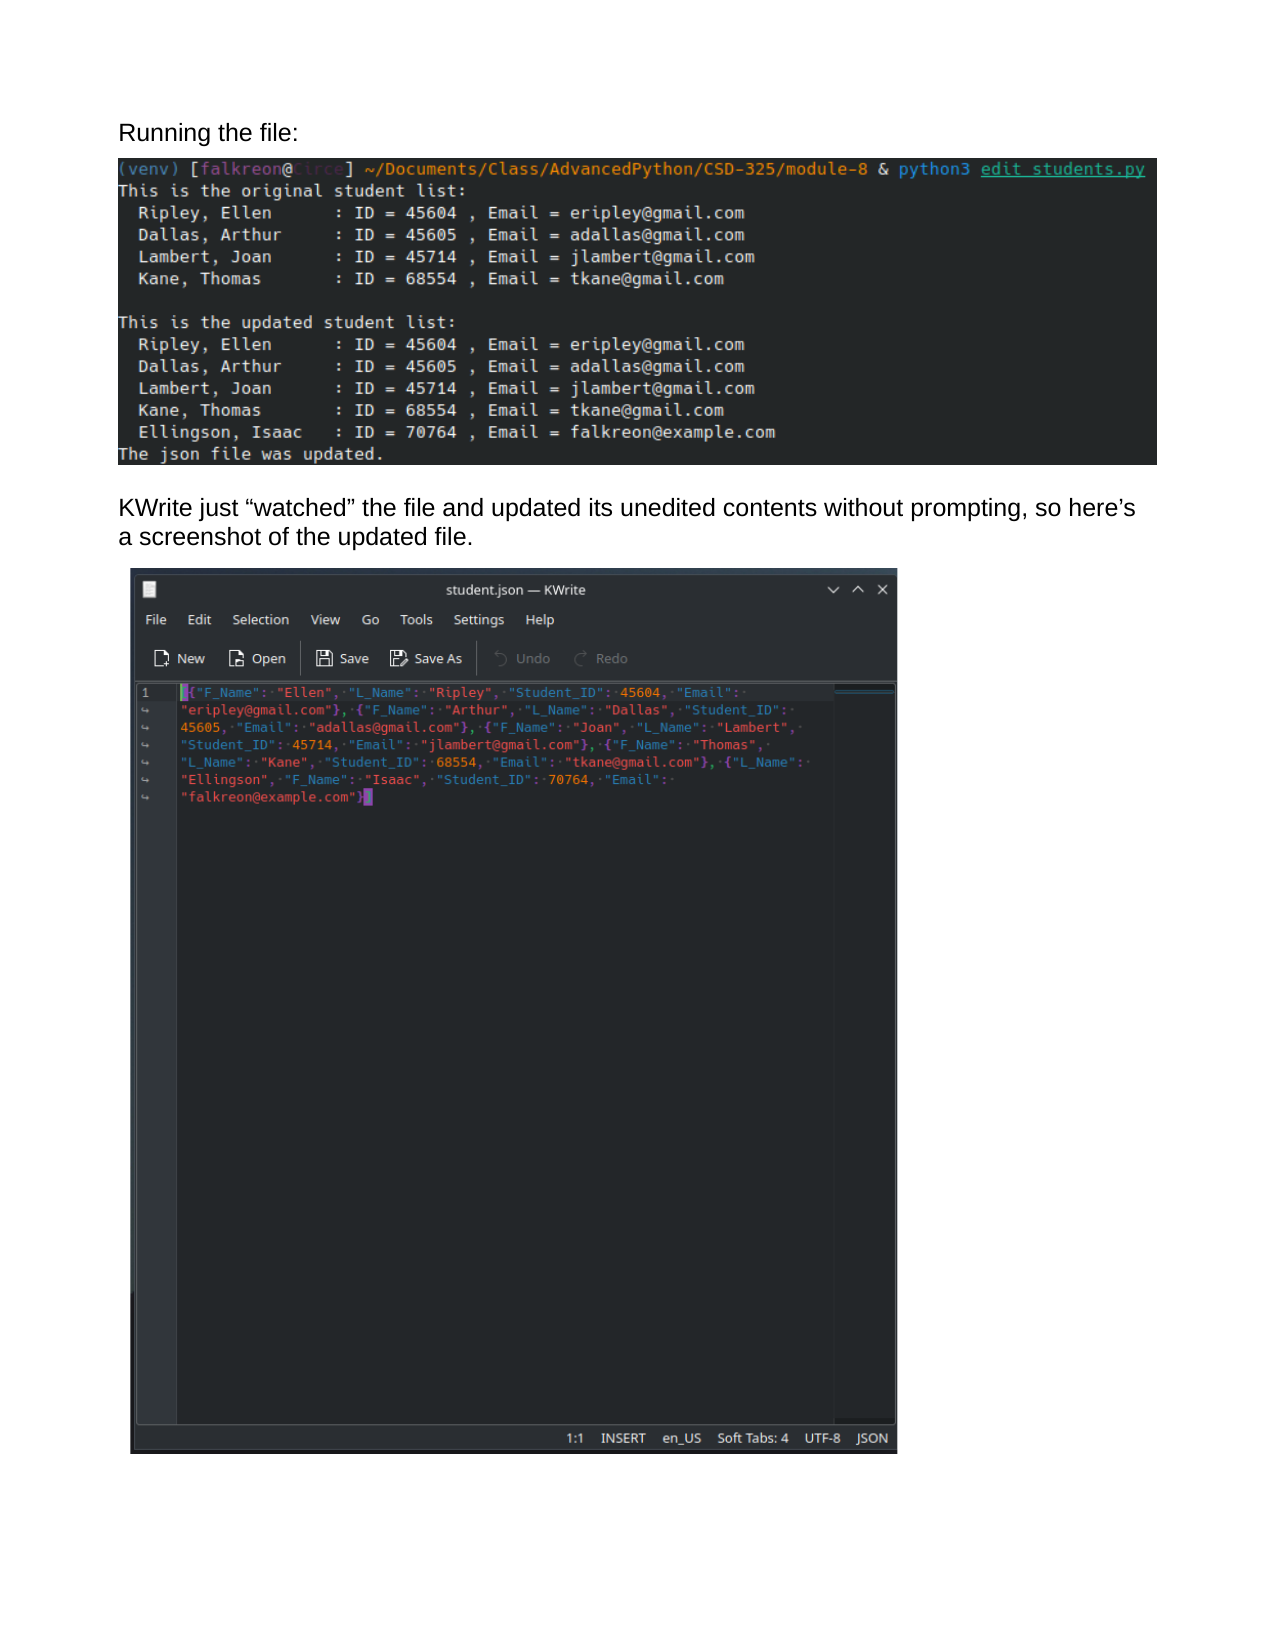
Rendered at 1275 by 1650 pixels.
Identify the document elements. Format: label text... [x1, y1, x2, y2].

picture [130, 568, 898, 1454]
picture [118, 158, 1157, 465]
text KWrite just “watched” the file and updated its unedited contents without prompting, so here’s a screenshot of the updated file. [118, 493, 1157, 550]
text Running the file: [118, 118, 1157, 147]
